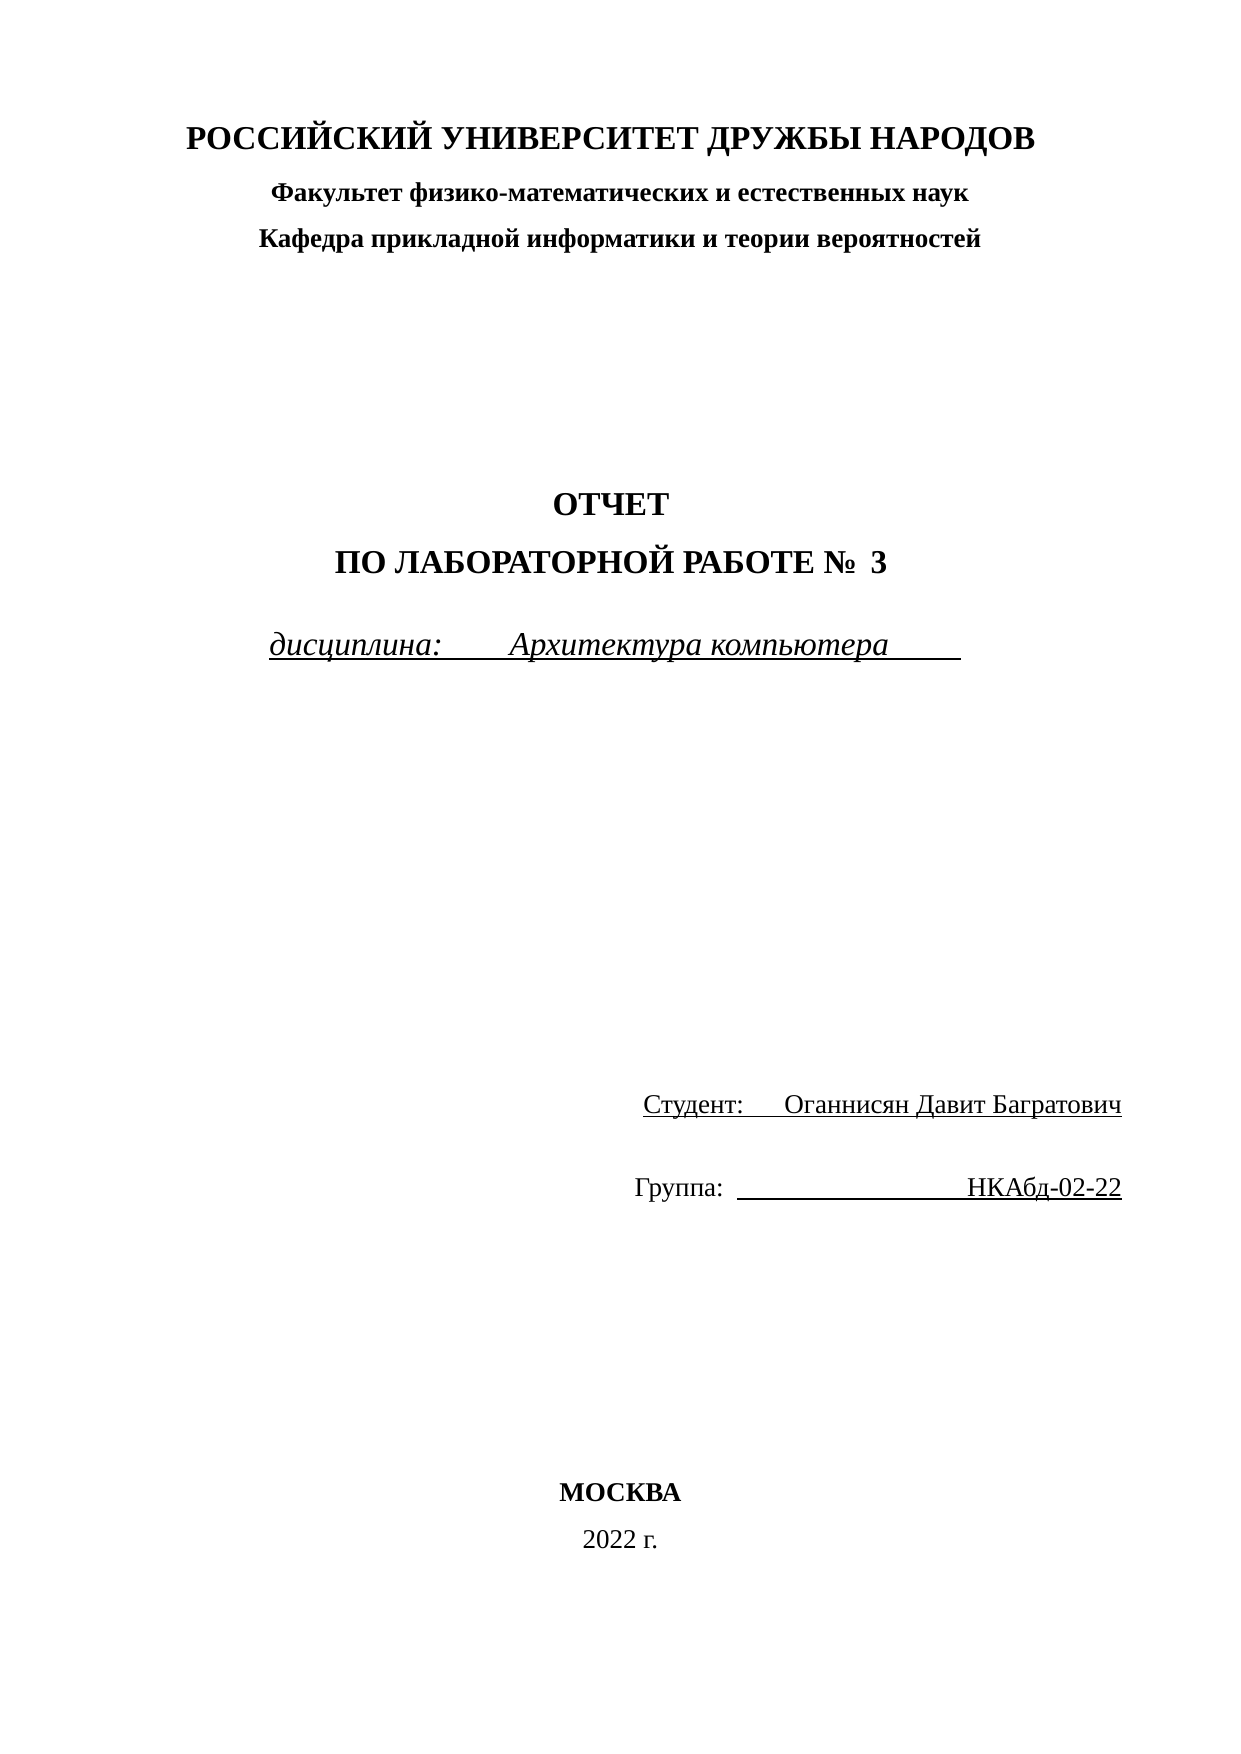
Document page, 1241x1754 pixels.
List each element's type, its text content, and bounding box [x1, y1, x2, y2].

text ОТЧЕТ [99, 484, 1122, 523]
text РОССИЙСКИЙ УНИВЕРСИТЕТ ДРУЖБЫ НАРОДОВ [99, 118, 1122, 156]
text дисциплина: Архитектура компьютера [99, 624, 1122, 663]
text Кафедра прикладной информатики и теории вероятностей [118, 222, 1122, 253]
text Студент: Оганнисян Давит Багратович [118, 1088, 1122, 1119]
text Группа: НКАбд-02-22 [118, 1171, 1122, 1202]
text Факультет физико-математических и естественных наук [118, 176, 1122, 207]
text МОСКВА [118, 1476, 1122, 1508]
text по лабораторной работе № 3 [99, 542, 1122, 580]
text 2022 г. [118, 1523, 1122, 1554]
